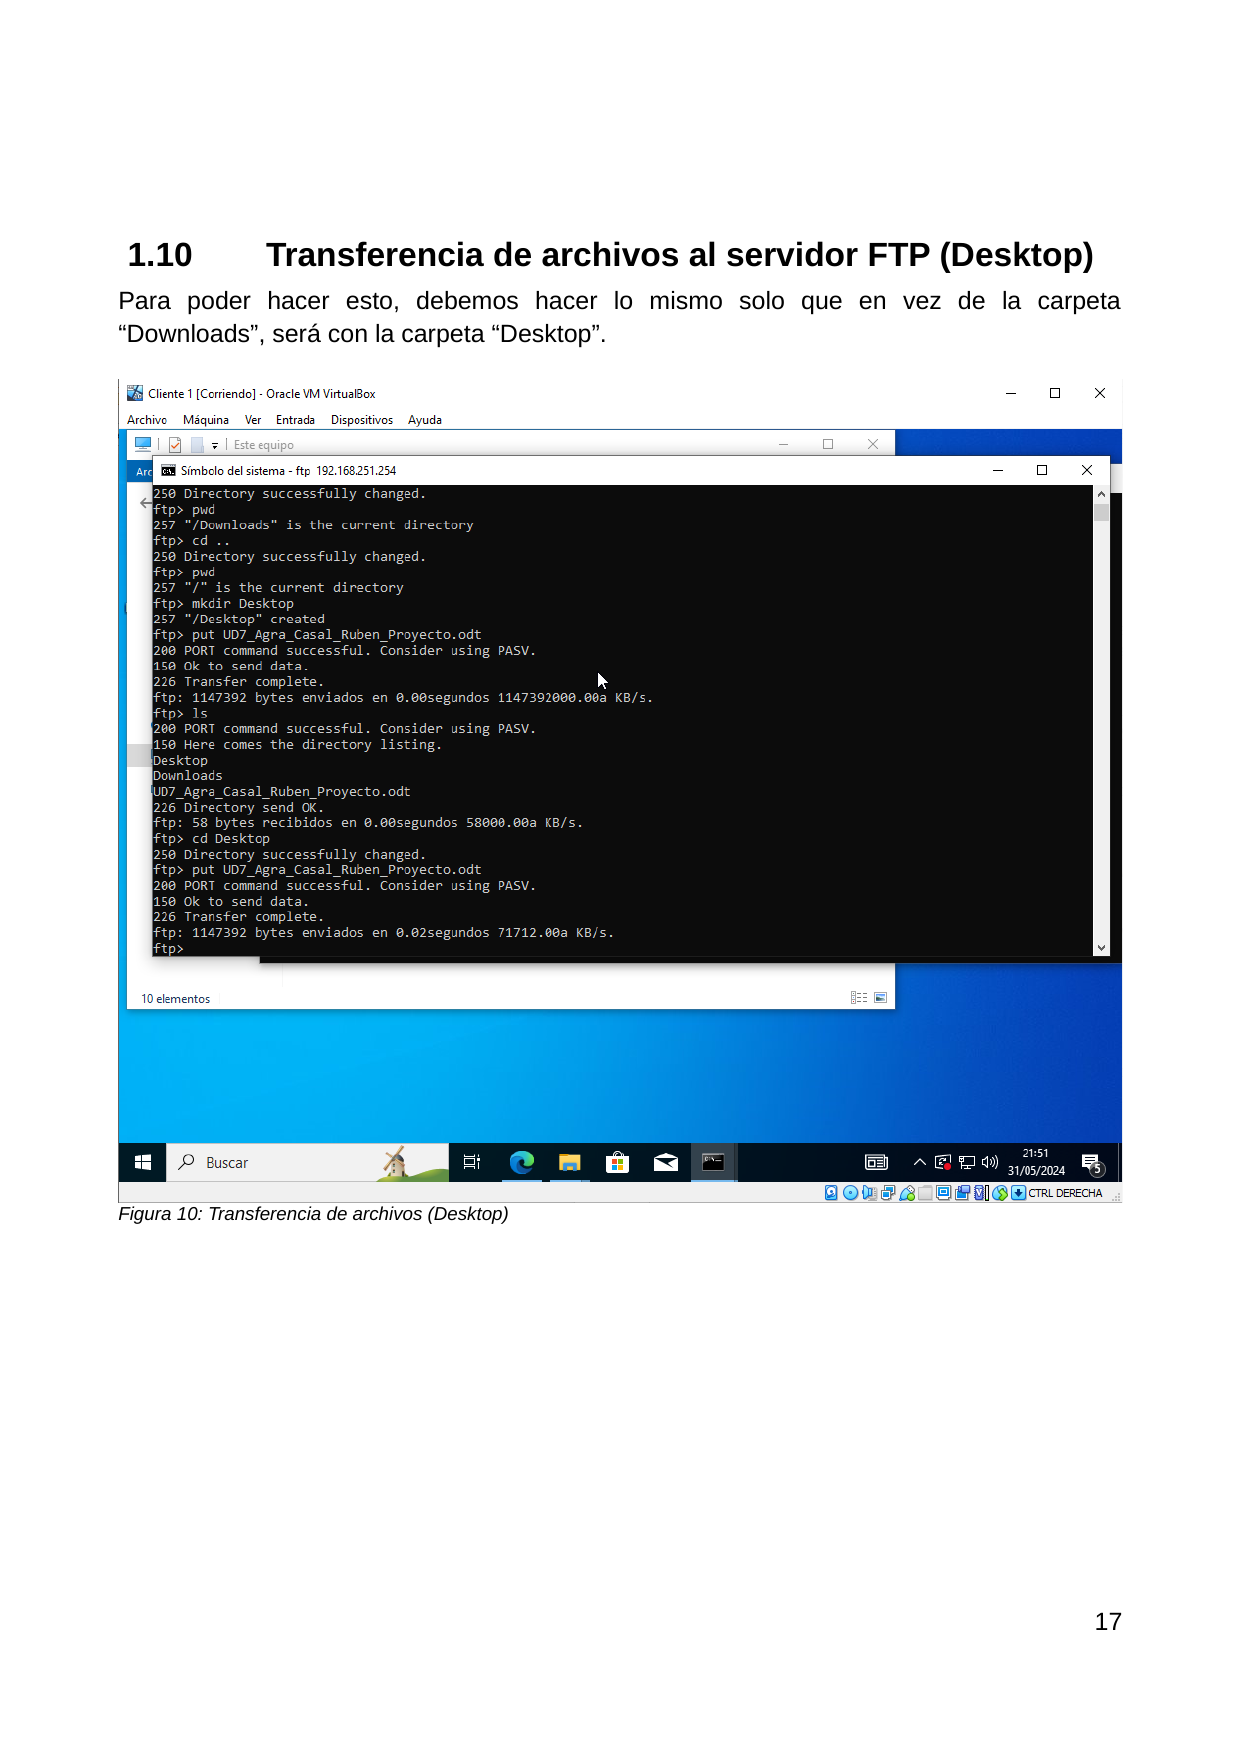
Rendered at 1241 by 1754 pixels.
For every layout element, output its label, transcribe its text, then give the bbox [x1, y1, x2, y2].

text Para poder hacer esto, debemos hacer lo mismo solo que en vez de la carpeta “Downloads”, será con la carpeta “Desktop”. [118, 286, 1122, 347]
subtitle Transferencia de archivos al servidor FTP (Desktop) [118, 234, 1122, 273]
picture [118, 379, 1123, 1203]
text Figura 10: Transferencia de archivos (Desktop) [118, 1203, 1122, 1224]
